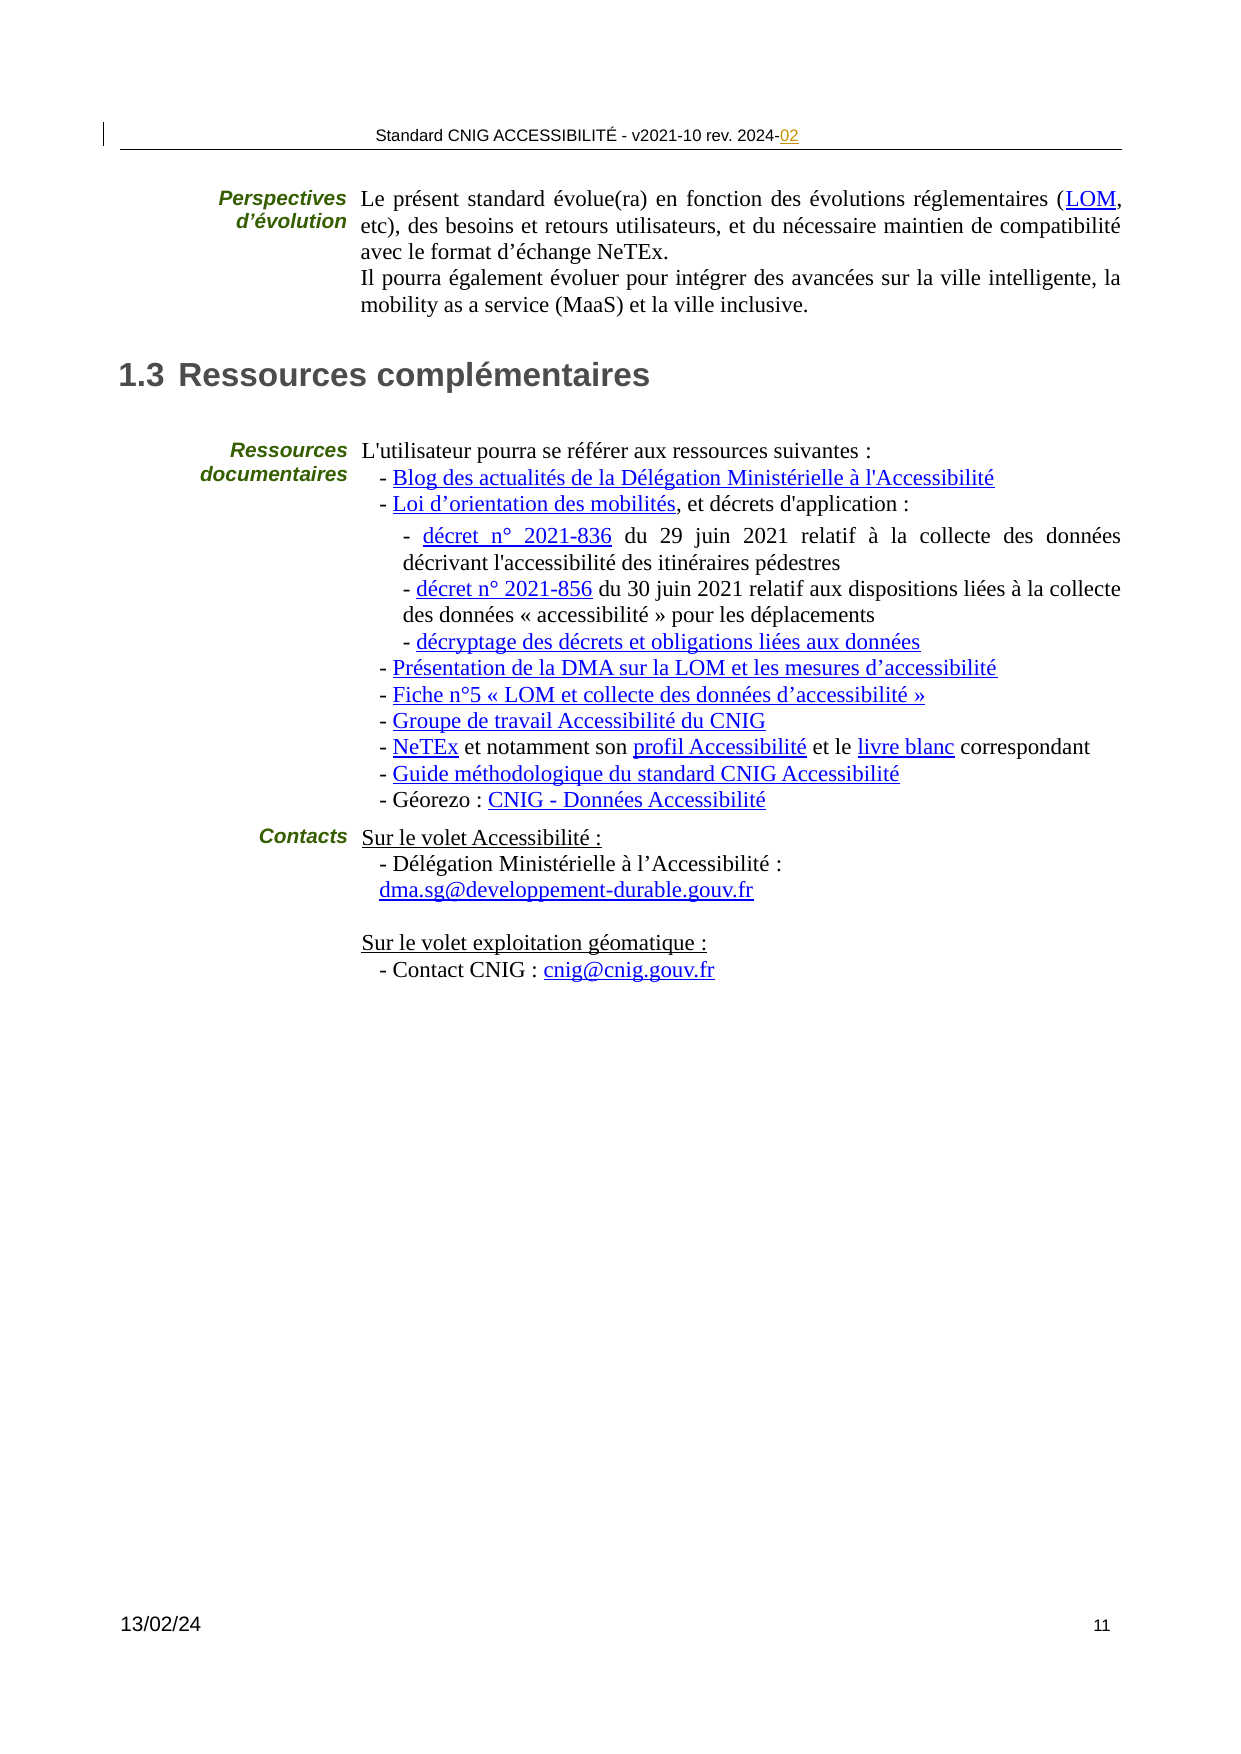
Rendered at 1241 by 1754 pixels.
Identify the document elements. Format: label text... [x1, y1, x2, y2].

table_header Ressources documentaires [118, 432, 355, 818]
table_cell Sur le volet Accessibilité : - Délégation Ministérielle à l’Accessibilité : dma.sg@developpement-durable.gouv.fr Sur le volet exploitation géomatique : - Contact CNIG : cnig@cnig.gouv.fr [355, 818, 1122, 988]
table_cell Perspectives d’évolution [118, 180, 354, 323]
table_cell Le présent standard évolue(ra) en fonction des évolutions réglementaires (LOM, etc), des besoins et retours utilisateurs, et du nécessaire maintien de compatibilité avec le format d’échange NeTEx. Il pourra également évoluer pour intégrer des avancées sur la ville intelligente, la mobility as a service (MaaS) et la ville inclusive. [355, 180, 1122, 323]
table_cell Contacts [118, 818, 355, 988]
subtitle Ressources complémentaires [118, 355, 1122, 394]
table_header L'utilisateur pourra se référer aux ressources suivantes : - Blog des actualités de la Délégation Ministérielle à l'Accessibilité - Loi d’orientation des mobilités, et décrets d'application : - décret n° 2021-836 du 29 juin 2021 relatif à la collecte des données décrivant l'accessibilité des itinéraires pédestres - décret n° 2021-856 du 30 juin 2021 relatif aux dispositions liées à la collecte des données « accessibilité » pour les déplacements - décryptage des décrets et obligations liées aux données - Présentation de la DMA sur la LOM et les mesures d’accessibilité - Fiche n°5 « LOM et collecte des données d’accessibilité » - Groupe de travail Accessibilité du CNIG - NeTEx et notamment son profil Accessibilité et le livre blanc correspondant - Guide méthodologique du standard CNIG Accessibilité - Géorezo : CNIG - Données Accessibilité [355, 432, 1122, 818]
